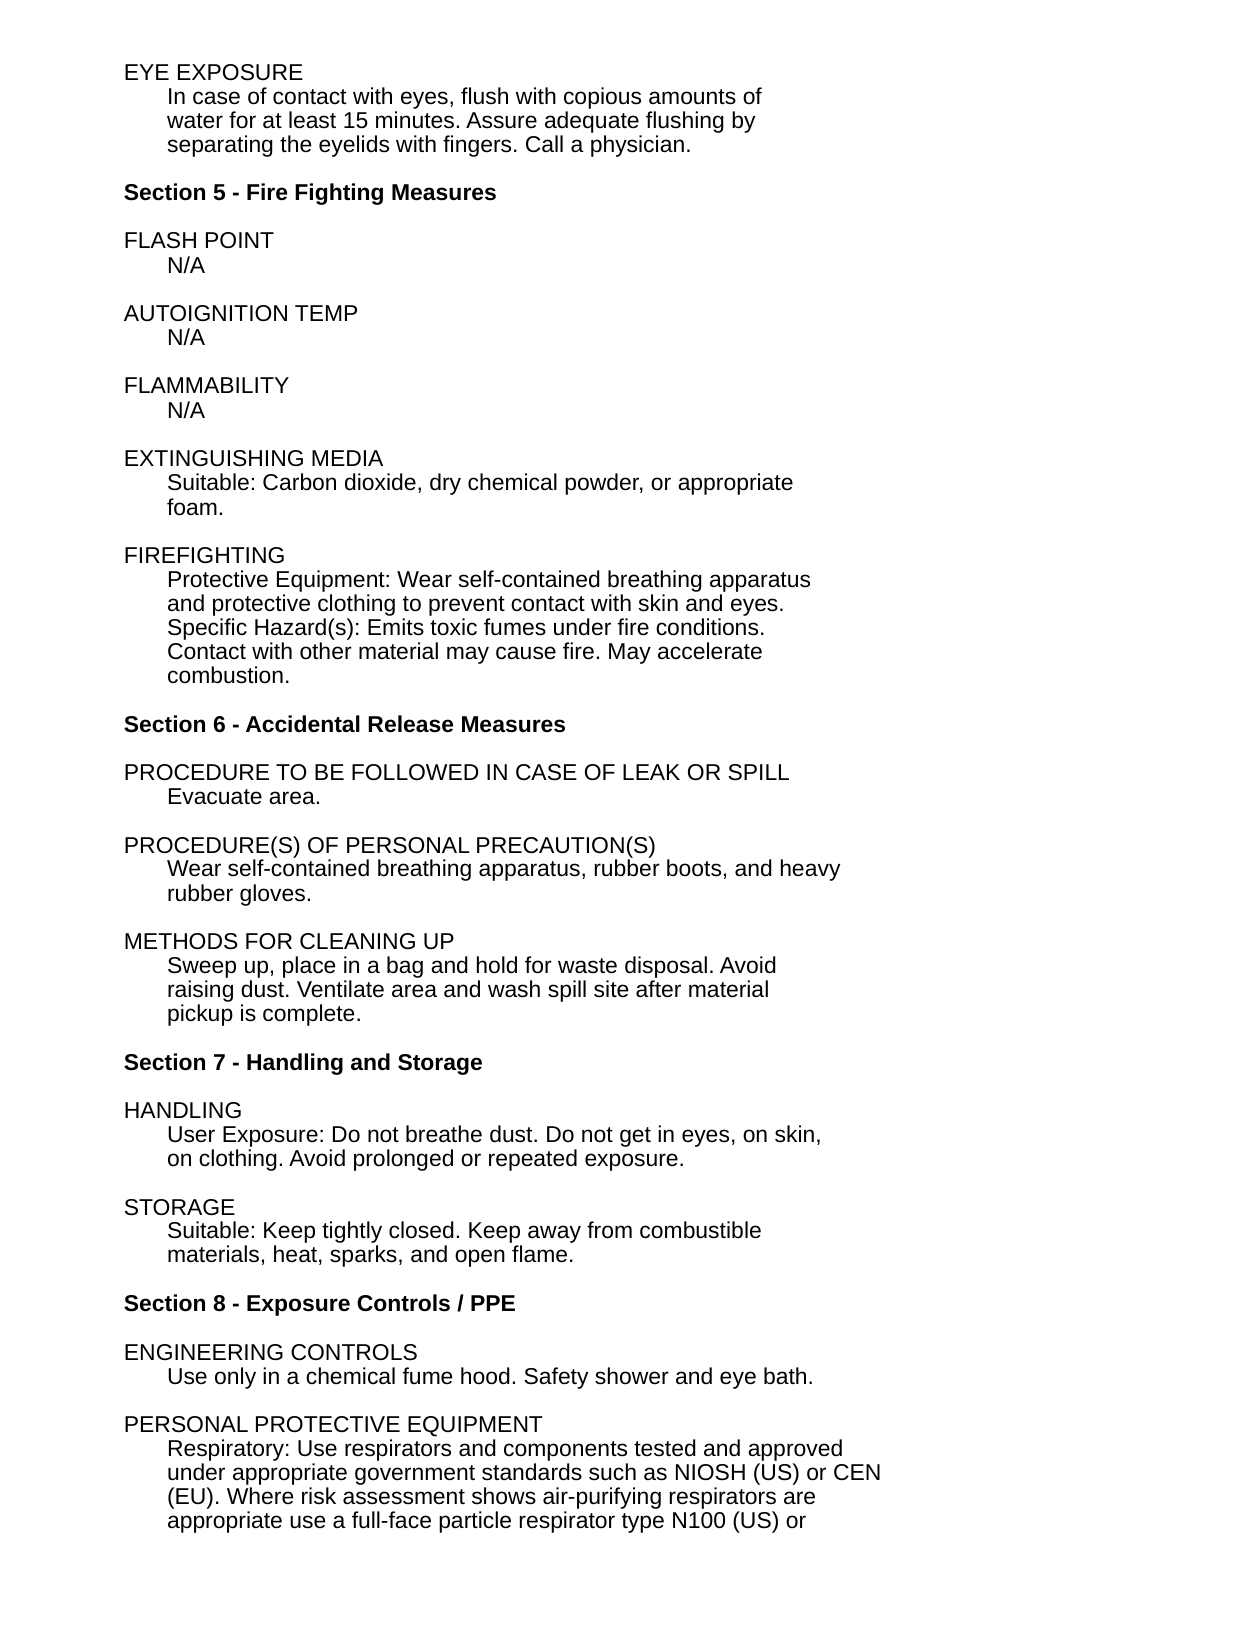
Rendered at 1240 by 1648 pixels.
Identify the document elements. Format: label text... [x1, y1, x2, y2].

text FLASH POINT N/A [124, 230, 288, 278]
text appropriate use a full-face particle respirator type N100 (US) or [167, 1511, 1142, 1536]
text Section 7 - Handling and Storage [124, 1050, 1142, 1076]
text and protective clothing to prevent contact with skin and eyes. [167, 594, 1142, 618]
text PROCEDURE TO BE FOLLOWED IN CASE OF LEAK OR SPILL Evacuate area. [124, 761, 834, 809]
text FIREFIGHTING [124, 543, 1142, 570]
text Section 6 - Accidental Release Measures [124, 712, 1142, 738]
text Sweep up, place in a bag and hold for waste disposal. Avoid [167, 956, 1142, 980]
text materials, heat, sparks, and open flame. [167, 1246, 1142, 1269]
text PROCEDURE(S) OF PERSONAL PRECAUTION(S) [124, 833, 1142, 860]
text separating the eyelids with fingers. Call a physician. [167, 135, 1142, 159]
text Wear self-contained breathing apparatus, rubber boots, and heavy [167, 860, 1142, 884]
text combustion. [167, 667, 1142, 690]
text FLAMMABILITY N/A [124, 375, 302, 423]
text Contact with other material may cause fire. May accelerate [167, 642, 1142, 667]
text pickup is complete. [167, 1004, 1142, 1028]
text HANDLING [124, 1098, 1142, 1125]
text PERSONAL PROTECTIVE EQUIPMENT [124, 1412, 1142, 1439]
text Respiratory: Use respirators and components tested and approved [167, 1439, 1142, 1463]
text METHODS FOR CLEANING UP [124, 929, 1142, 956]
text AUTOIGNITION TEMP N/A [124, 302, 374, 351]
text (EU). Where risk assessment shows air-purifying respirators are [167, 1487, 1142, 1511]
text foam. [167, 497, 1142, 522]
text rubber gloves. [167, 884, 1142, 908]
text Protective Equipment: Wear self-contained breathing apparatus [167, 570, 1142, 594]
text Section 5 - Fire Fighting Measures [124, 181, 1142, 207]
text Suitable: Carbon dioxide, dry chemical powder, or appropriate [167, 473, 1142, 497]
text Use only in a chemical fume hood. Safety shower and eye bath. [167, 1367, 1142, 1391]
text Section 8 - Exposure Controls / PPE [124, 1292, 1142, 1318]
text water for at least 15 minutes. Assure adequate flushing by [167, 111, 1142, 135]
text User Exposure: Do not breathe dust. Do not get in eyes, on skin, [167, 1125, 1142, 1149]
text EYE EXPOSURE [124, 60, 1142, 87]
text on clothing. Avoid prolonged or repeated exposure. [167, 1149, 1142, 1174]
text raising dust. Ventilate area and wash spill site after material [167, 980, 1142, 1004]
text Specific Hazard(s): Emits toxic fumes under fire conditions. [167, 618, 1142, 642]
text ENGINEERING CONTROLS [124, 1340, 1142, 1367]
text Suitable: Keep tightly closed. Keep away from combustible [167, 1222, 1142, 1246]
text STORAGE [124, 1195, 1142, 1222]
text In case of contact with eyes, flush with copious amounts of [167, 87, 1142, 111]
text under appropriate government standards such as NIOSH (US) or CEN [167, 1463, 1142, 1487]
text EXTINGUISHING MEDIA [124, 447, 1142, 473]
